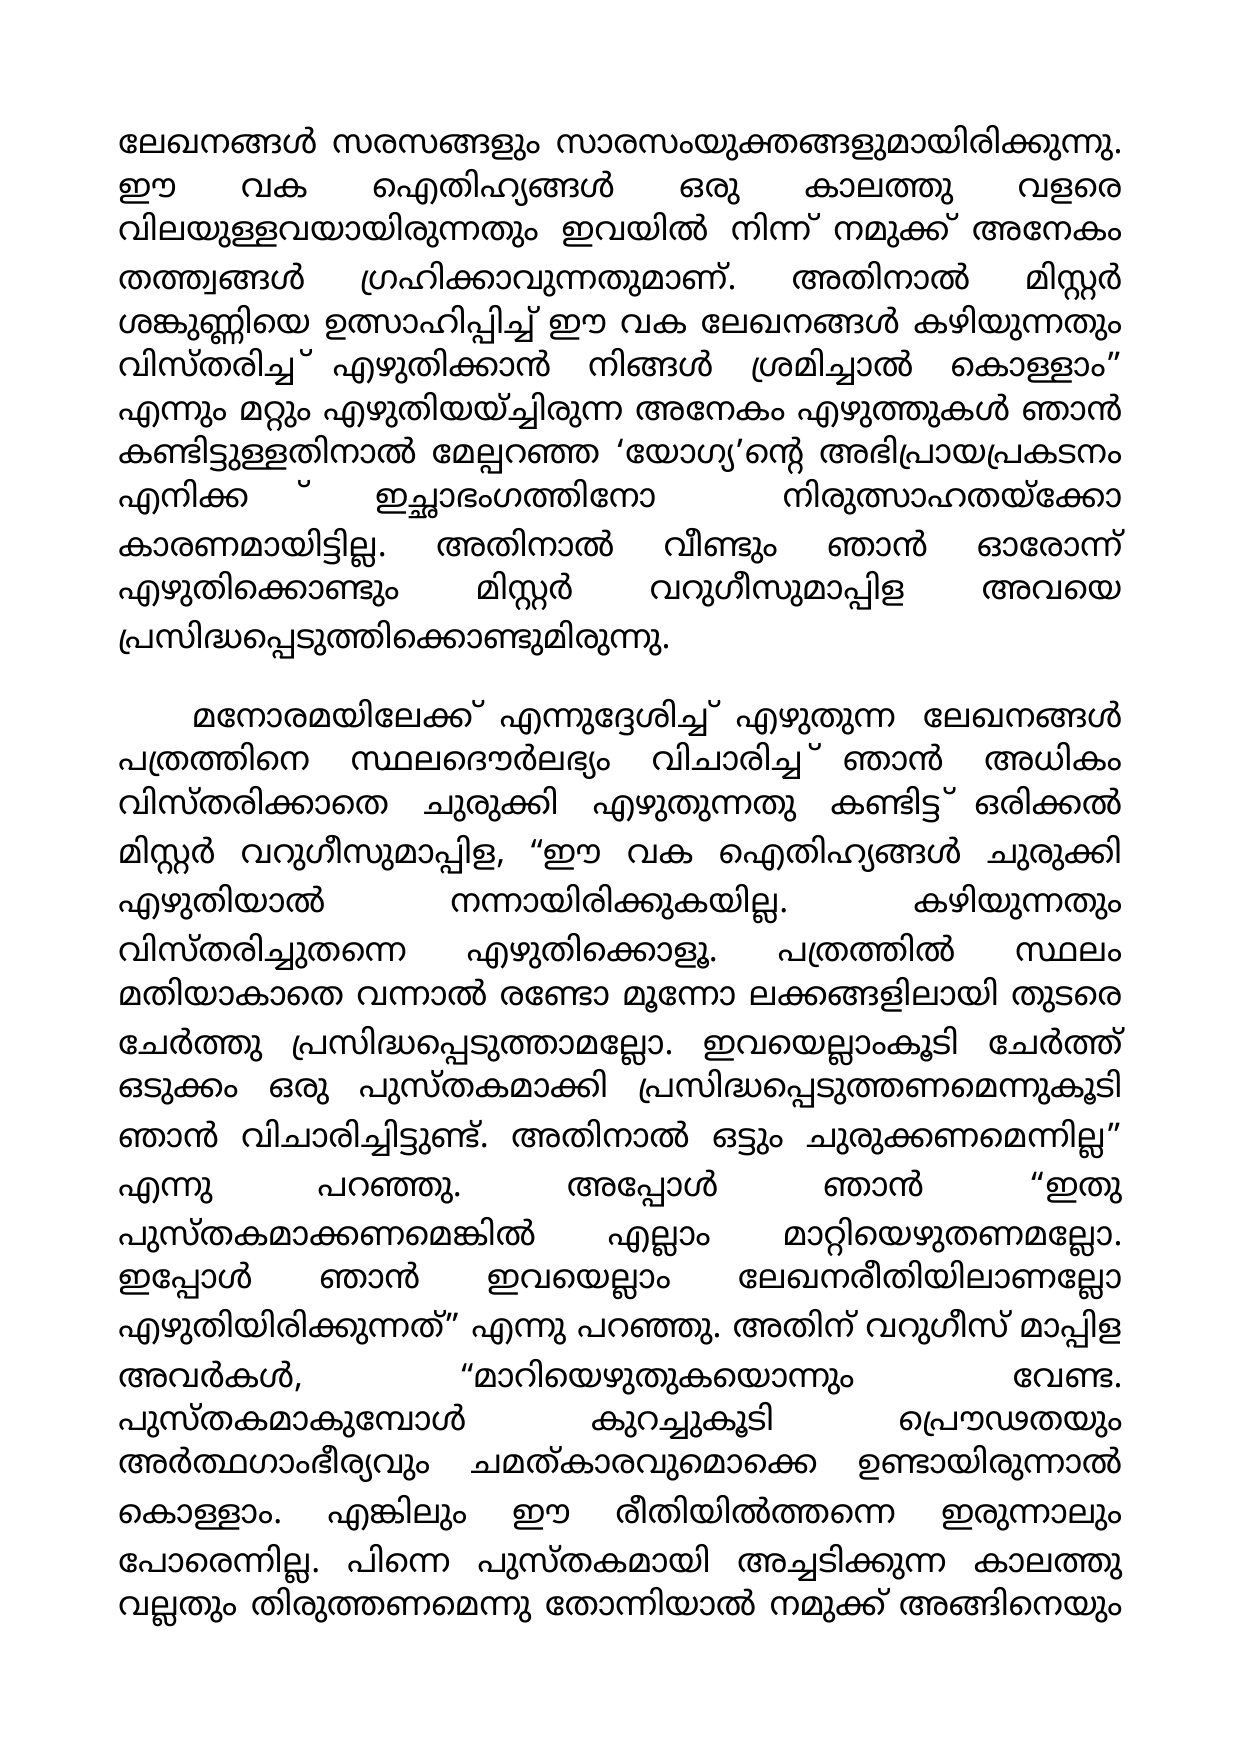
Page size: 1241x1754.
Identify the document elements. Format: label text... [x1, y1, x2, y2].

text ലേഖനങ്ങൾ സരസങ്ങളും സാരസംയുക്തങ്ങളുമായിരിക്കുന്നു. ഈ വക ഐതിഹ്യങ്ങൾ ഒരു കാലത്തു വളരെ വിലയുള്ളവയായിരുന്നതും ഇവയിൽ നിന്ന് നമുക്ക് അനേകം തത്ത്വങ്ങൾ ഗ്രഹിക്കാവുന്നതുമാണ്. അതിനാൽ മിസ്റ്റർ ശങ്കുണ്ണിയെ ഉത്സാഹിപ്പിച്ച് ഈ വക ലേഖനങ്ങൾ കഴിയുന്നതും വിസ്തരിച്ച് എഴുതിക്കാൻ നിങ്ങൾ ശ്രമിച്ചാൽ കൊള്ളാം” എന്നും മറ്റും എഴുതിയയ്ച്ചിരുന്ന അനേകം എഴുത്തുകൾ ഞാൻ കണ്ടിട്ടുള്ളതിനാൽ മേല്പറഞ്ഞ ‘യോഗ്യ’ന്റെ അഭിപ്രായപ്രകടനം എനിക്ക് ഇച്ഛാഭംഗത്തിനോ നിരുത്സാഹതയ്ക്കോ കാരണമായിട്ടില്ല. അതിനാൽ വീണ്ടും ഞാൻ ഓരോന്ന് എഴുതിക്കൊണ്ടും മിസ്റ്റർ വറുഗീസുമാപ്പിള അവയെ പ്രസിദ്ധപ്പെടുത്തിക്കൊണ്ടുമിരുന്നു. [118, 118, 1122, 662]
text മനോരമയിലേക്ക് എന്നുദ്ദേശിച്ച് എഴുതുന്ന ലേഖനങ്ങൾ പത്രത്തിനെ സ്ഥലദൌർലഭ്യം വിചാരിച്ച് ഞാൻ അധികം വിസ്തരിക്കാതെ ചുരുക്കി എഴുതുന്നതു കണ്ടിട്ട് ഒരിക്കൽ മിസ്റ്റർ വറുഗീസുമാപ്പിള, “ഈ വക ഐതിഹ്യങ്ങൾ ചുരുക്കി എഴുതിയാൽ നന്നായിരിക്കുകയില്ല. കഴിയുന്നതും വിസ്തരിച്ചുതന്നെ എഴുതിക്കൊളൂ. പത്രത്തിൽ സ്ഥലം മതിയാകാതെ വന്നാൽ രണ്ടോ മൂന്നോ ലക്കങ്ങളിലായി തുടരെ ചേർത്തു പ്രസിദ്ധപ്പെടുത്താമല്ലോ. ഇവയെല്ലാംകൂടി ചേർത്ത് ഒടുക്കം ഒരു പുസ്തകമാക്കി പ്രസിദ്ധപ്പെടുത്തണമെന്നുകൂടി ഞാൻ വിചാരിച്ചിട്ടുണ്ട്. അതിനാൽ ഒട്ടും ചുരുക്കണമെന്നില്ല” എന്നു പറഞ്ഞു. അപ്പോൾ ഞാൻ “ഇതു പുസ്തകമാക്കണമെങ്കിൽ എല്ലാം മാറ്റിയെഴുതണമല്ലോ. ഇപ്പോൾ ഞാൻ ഇവയെല്ലാം ലേഖനരീതിയിലാണല്ലോ എഴുതിയിരിക്കുന്നത്” എന്നു പറഞ്ഞു. അതിന് വറുഗീസ് മാപ്പിള അവർകൾ, “മാറിയെഴുതുകയൊന്നും വേണ്ട. പുസ്തകമാകുമ്പോൾ കുറച്ചുകൂടി പ്രൌഢതയും അർത്ഥഗാംഭീര്യവും ചമത്കാരവുമൊക്കെ ഉണ്ടായിരുന്നാൽ കൊള്ളാം. എങ്കിലും ഈ രീതിയിൽത്തന്നെ ഇരുന്നാലും പോരെന്നില്ല. പിന്നെ പുസ്തകമാ‍യി അച്ചടിക്കുന്ന കാലത്തു വല്ലതും തിരുത്തണമെന്നു തോന്നിയാൽ നമുക്ക്‌ അങ്ങിനെയും [118, 692, 1122, 1629]
